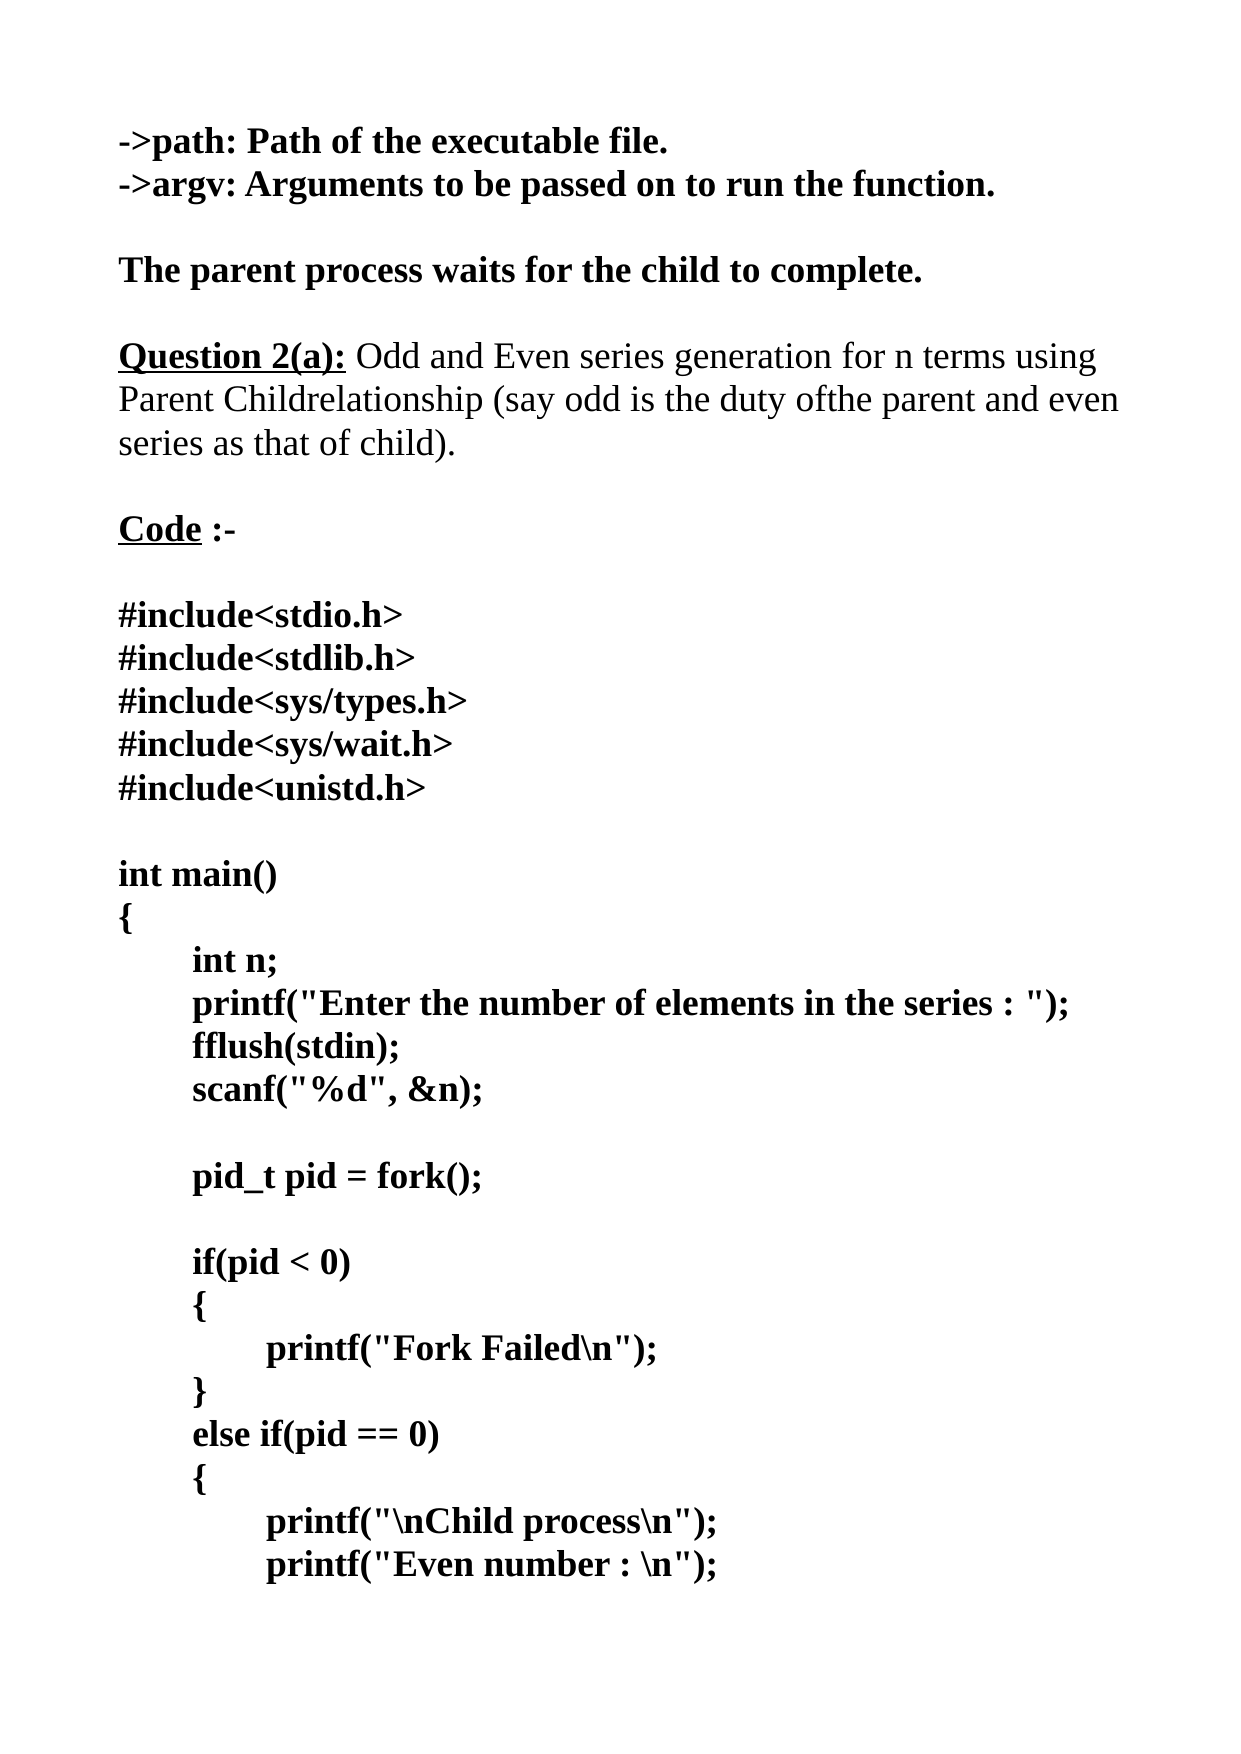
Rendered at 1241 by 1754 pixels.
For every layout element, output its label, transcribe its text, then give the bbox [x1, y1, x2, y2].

text int n; [118, 937, 1122, 981]
text #include<stdio.h> [118, 592, 1122, 636]
text { [118, 1282, 1122, 1326]
text int main() [118, 851, 1122, 894]
text if(pid < 0) [118, 1239, 1122, 1282]
text ->argv: Arguments to be passed on to run the function. [118, 161, 1122, 204]
text printf("\nChild process\n"); [118, 1498, 1122, 1541]
text ->path: Path of the executable file. [118, 118, 1122, 161]
text #include<stdlib.h> [118, 636, 1122, 679]
text printf("Fork Failed\n"); [118, 1326, 1122, 1369]
text Code :- [118, 506, 1122, 549]
text #include<unistd.h> [118, 765, 1122, 808]
text { [118, 894, 1122, 937]
text scanf("%d", &n); [118, 1067, 1122, 1110]
text else if(pid == 0) [118, 1412, 1122, 1455]
text #include<sys/wait.h> [118, 722, 1122, 765]
text printf("Even number : \n"); [118, 1541, 1122, 1584]
text #include<sys/types.h> [118, 679, 1122, 722]
text Question 2(a): Odd and Even series generation for n terms using Parent Childrelationship (say odd is the duty ofthe parent and even series as that of child). [118, 334, 1122, 463]
text printf("Enter the number of elements in the series : "); [118, 981, 1122, 1024]
text pid_t pid = fork(); [118, 1153, 1122, 1196]
text { [118, 1455, 1122, 1498]
text The parent process waits for the child to complete. [118, 247, 1122, 291]
text } [118, 1369, 1122, 1412]
text fflush(stdin); [118, 1024, 1122, 1067]
